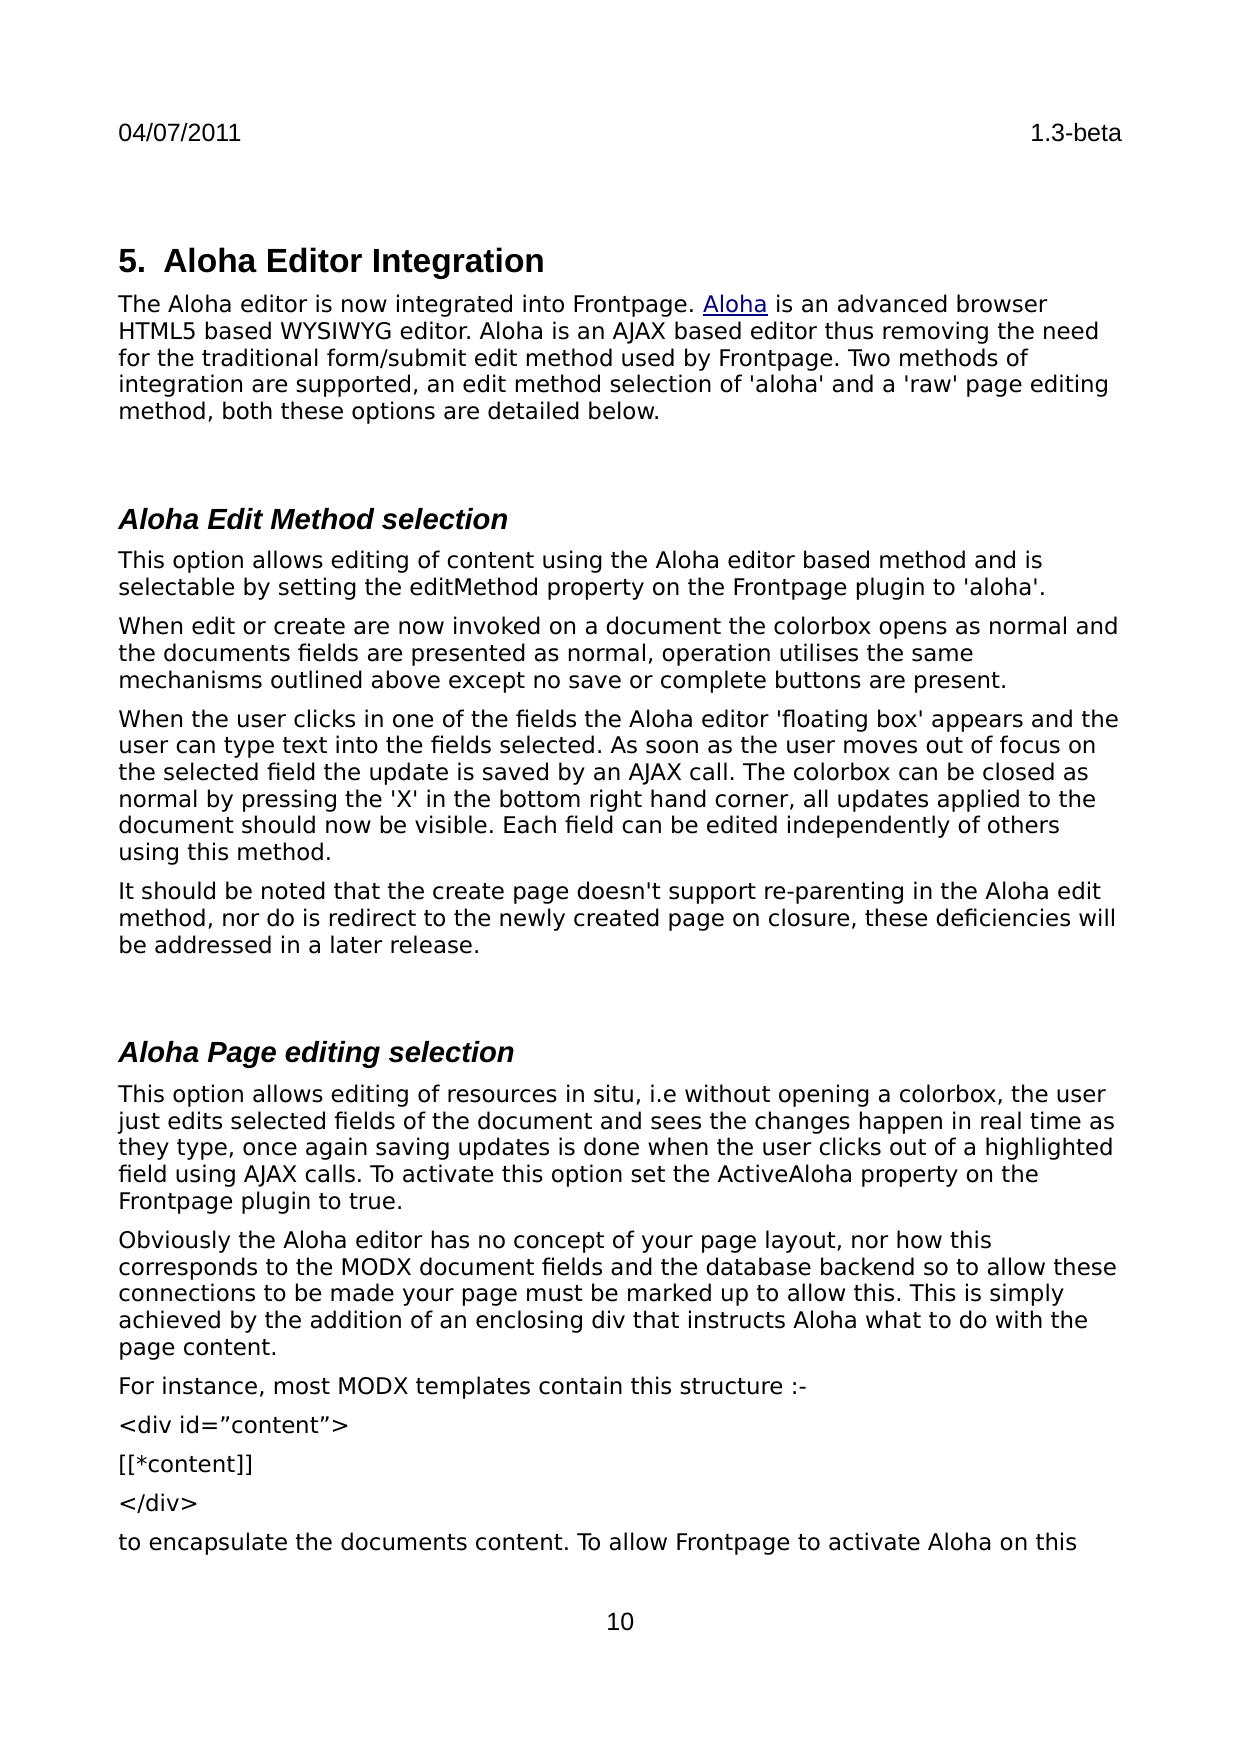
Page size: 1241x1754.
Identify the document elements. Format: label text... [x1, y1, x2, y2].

text When the user clicks in one of the fields the Aloha editor 'floating box' appears and the user can type text into the fields selected. As soon as the user moves out of focus on the selected field the update is saved by an AJAX call. The colorbox can be closed as normal by pressing the 'X' in the bottom right hand corner, all updates applied to the document should now be visible. Each field can be edited independently of others using this method. [118, 706, 1122, 866]
text For instance, most MODX templates contain this structure :- [118, 1373, 1122, 1399]
subtitle Aloha Editor Integration [118, 241, 1122, 279]
text It should be noted that the create page doesn't support re-parenting in the Aloha edit method, nor do is redirect to the newly created page on closure, these deficiencies will be addressed in a later release. [118, 878, 1122, 958]
text This option allows editing of content using the Aloha editor based method and is selectable by setting the editMethod property on the Frontpage plugin to 'aloha'. [118, 548, 1122, 601]
text to encapsulate the documents content. To allow Frontpage to activate Aloha on this [118, 1529, 1122, 1556]
text [[*content]] [118, 1451, 1122, 1478]
text When edit or create are now invoked on a document the colorbox opens as normal and the documents fields are presented as normal, operation utilises the same mechanisms outlined above except no save or complete buttons are present. [118, 613, 1122, 693]
text Obviously the Aloha editor has no concept of your page layout, nor how this corresponds to the MODX document fields and the database backend so to allow these connections to be made your page must be marked up to allow this. This is simply achieved by the addition of an enclosing div that instructs Aloha what to do with the page content. [118, 1227, 1122, 1360]
subtitle Aloha Edit Method selection [118, 502, 1122, 535]
text The Aloha editor is now integrated into Frontpage. Aloha is an advanced browser HTML5 based WYSIWYG editor. Aloha is an AJAX based editor thus removing the need for the traditional form/submit edit method used by Frontpage. Two methods of integration are supported, an edit method selection of 'aloha' and a 'raw' page editing method, both these options are detailed below. [118, 292, 1122, 425]
text <div id=”content”> [118, 1412, 1122, 1439]
subtitle Aloha Page editing selection [118, 1035, 1122, 1069]
text </div> [118, 1490, 1122, 1517]
text This option allows editing of resources in situ, i.e without opening a colorbox, the user just edits selected fields of the document and sees the changes happen in real time as they type, once again saving updates is done when the user clicks out of a highlighted field using AJAX calls. To activate this option set the ActiveAloha property on the Frontpage plugin to true. [118, 1081, 1122, 1214]
